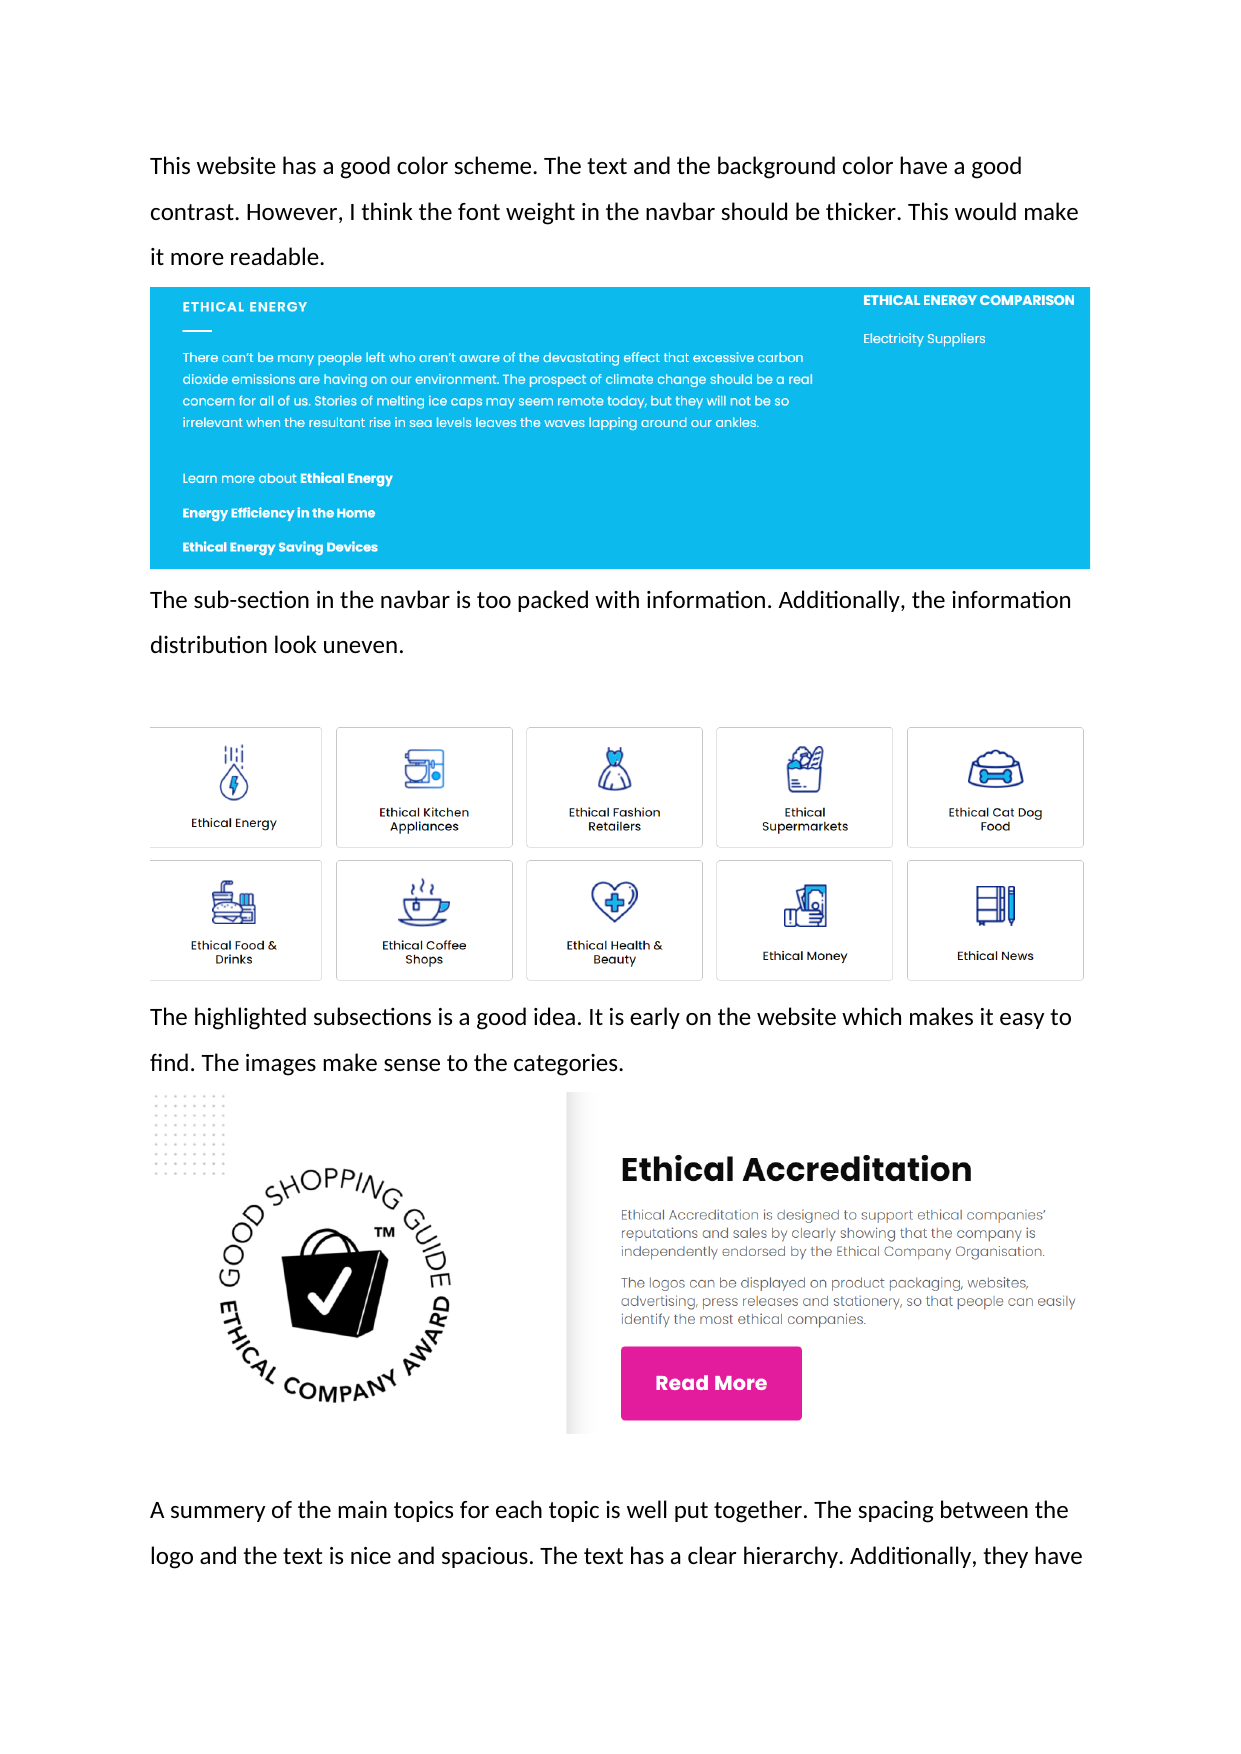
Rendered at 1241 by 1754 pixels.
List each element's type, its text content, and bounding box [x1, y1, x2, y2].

text The sub-section in the navbar is too packed with information. Additionally, the information distribution look uneven. [150, 584, 1090, 660]
text This website has a good color scheme. The text and the background color have a good contrast. However, I think the font weight in the navbar should be thicker. This would make it more readable. [150, 150, 1090, 272]
text A summery of the main topics for each topic is well put together. The spacing between the logo and the text is nice and spacious. The text has a clear hierarchy. Additionally, they have [150, 1494, 1090, 1571]
text The highlighted subsections is a good idea. It is early on the website which makes it easy to find. The images make sense to the categories. [150, 1001, 1090, 1077]
